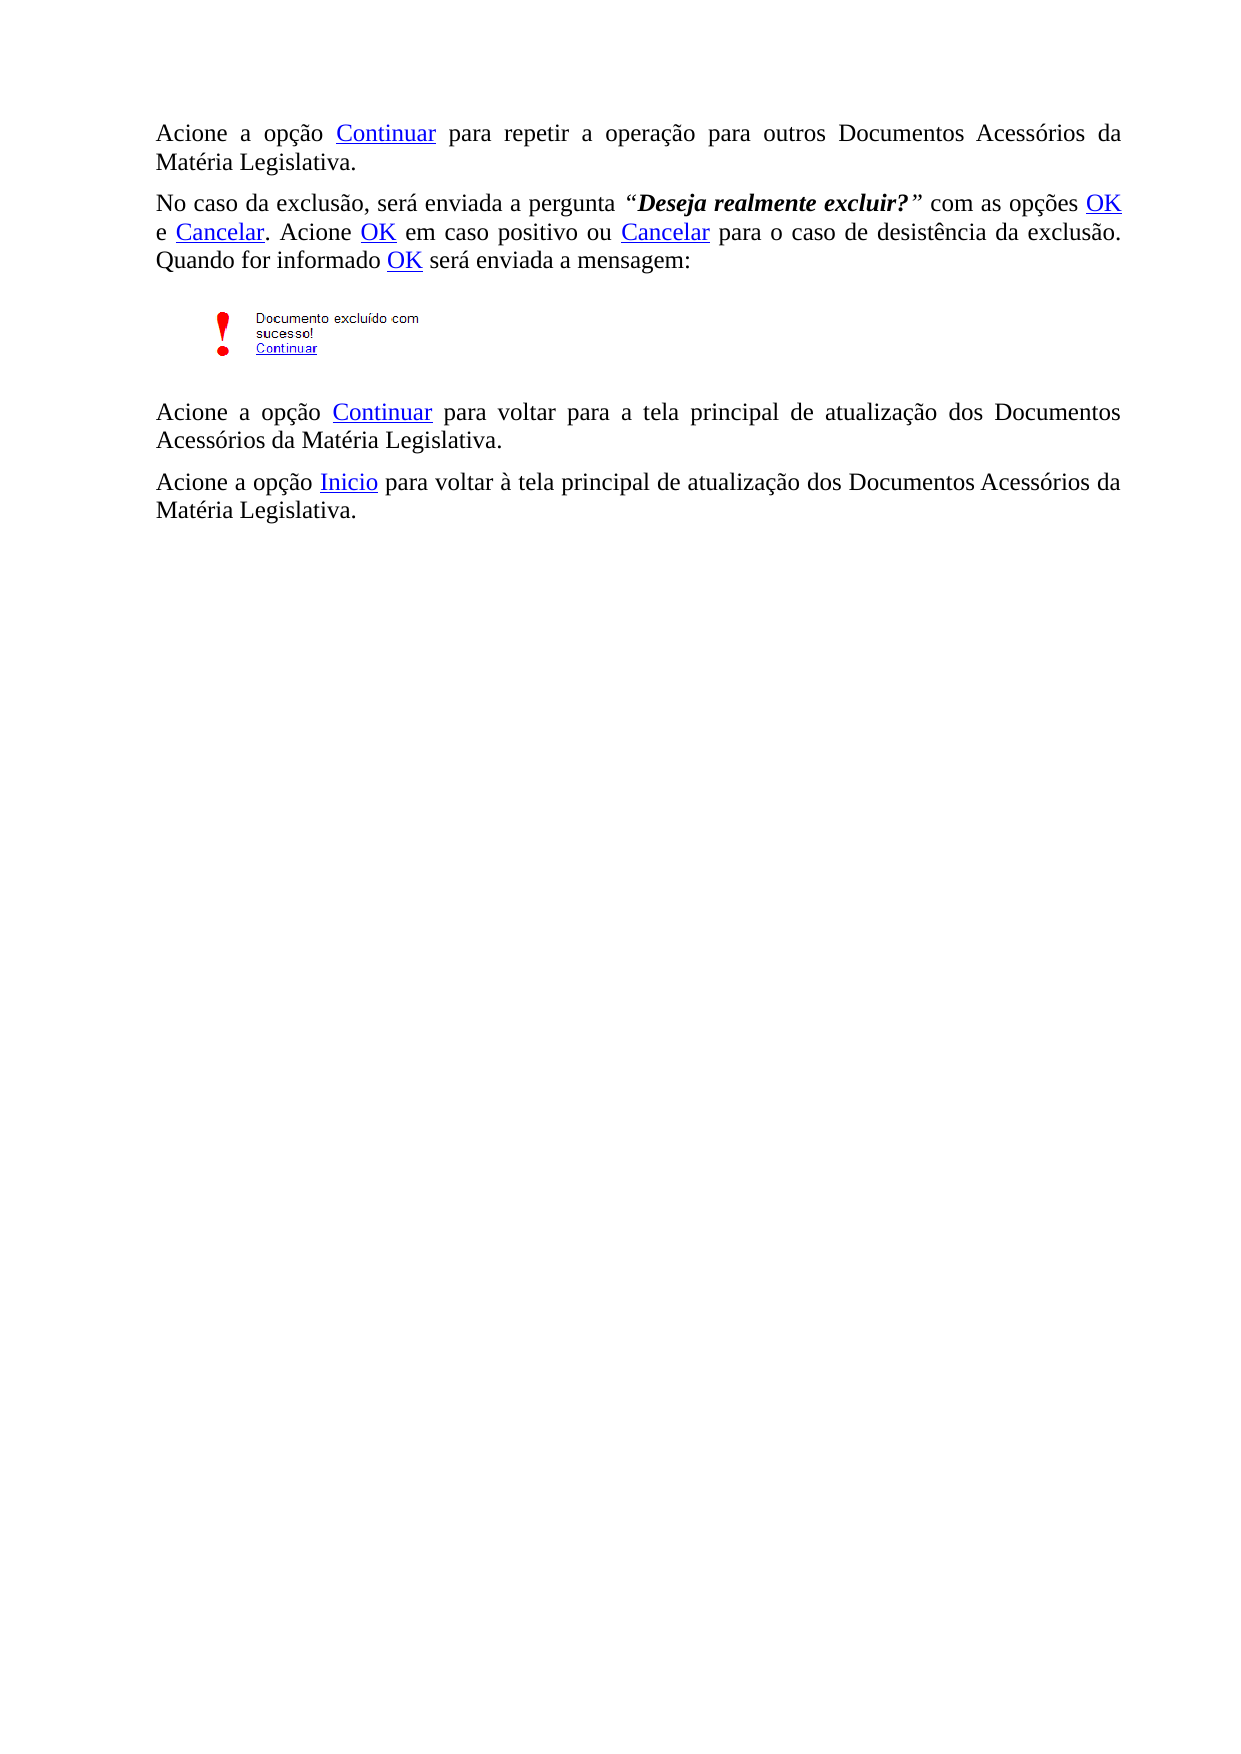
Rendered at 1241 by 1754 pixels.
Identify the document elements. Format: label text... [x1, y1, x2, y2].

text Acione a opção Continuar para voltar para a tela principal de atualização dos Documentos Acessórios da Matéria Legislativa. [156, 397, 1122, 454]
text No caso da exclusão, será enviada a pergunta “Deseja realmente excluir?” com as opções OK e Cancelar. Acione OK em caso positivo ou Cancelar para o caso de desistência da exclusão. Quando for informado OK será enviada a mensagem: [156, 188, 1122, 274]
picture [178, 296, 451, 382]
text Acione a opção Inicio para voltar à tela principal de atualização dos Documentos Acessórios da Matéria Legislativa. [156, 467, 1122, 524]
text Acione a opção Continuar para repetir a operação para outros Documentos Acessórios da Matéria Legislativa. [155, 118, 1122, 176]
